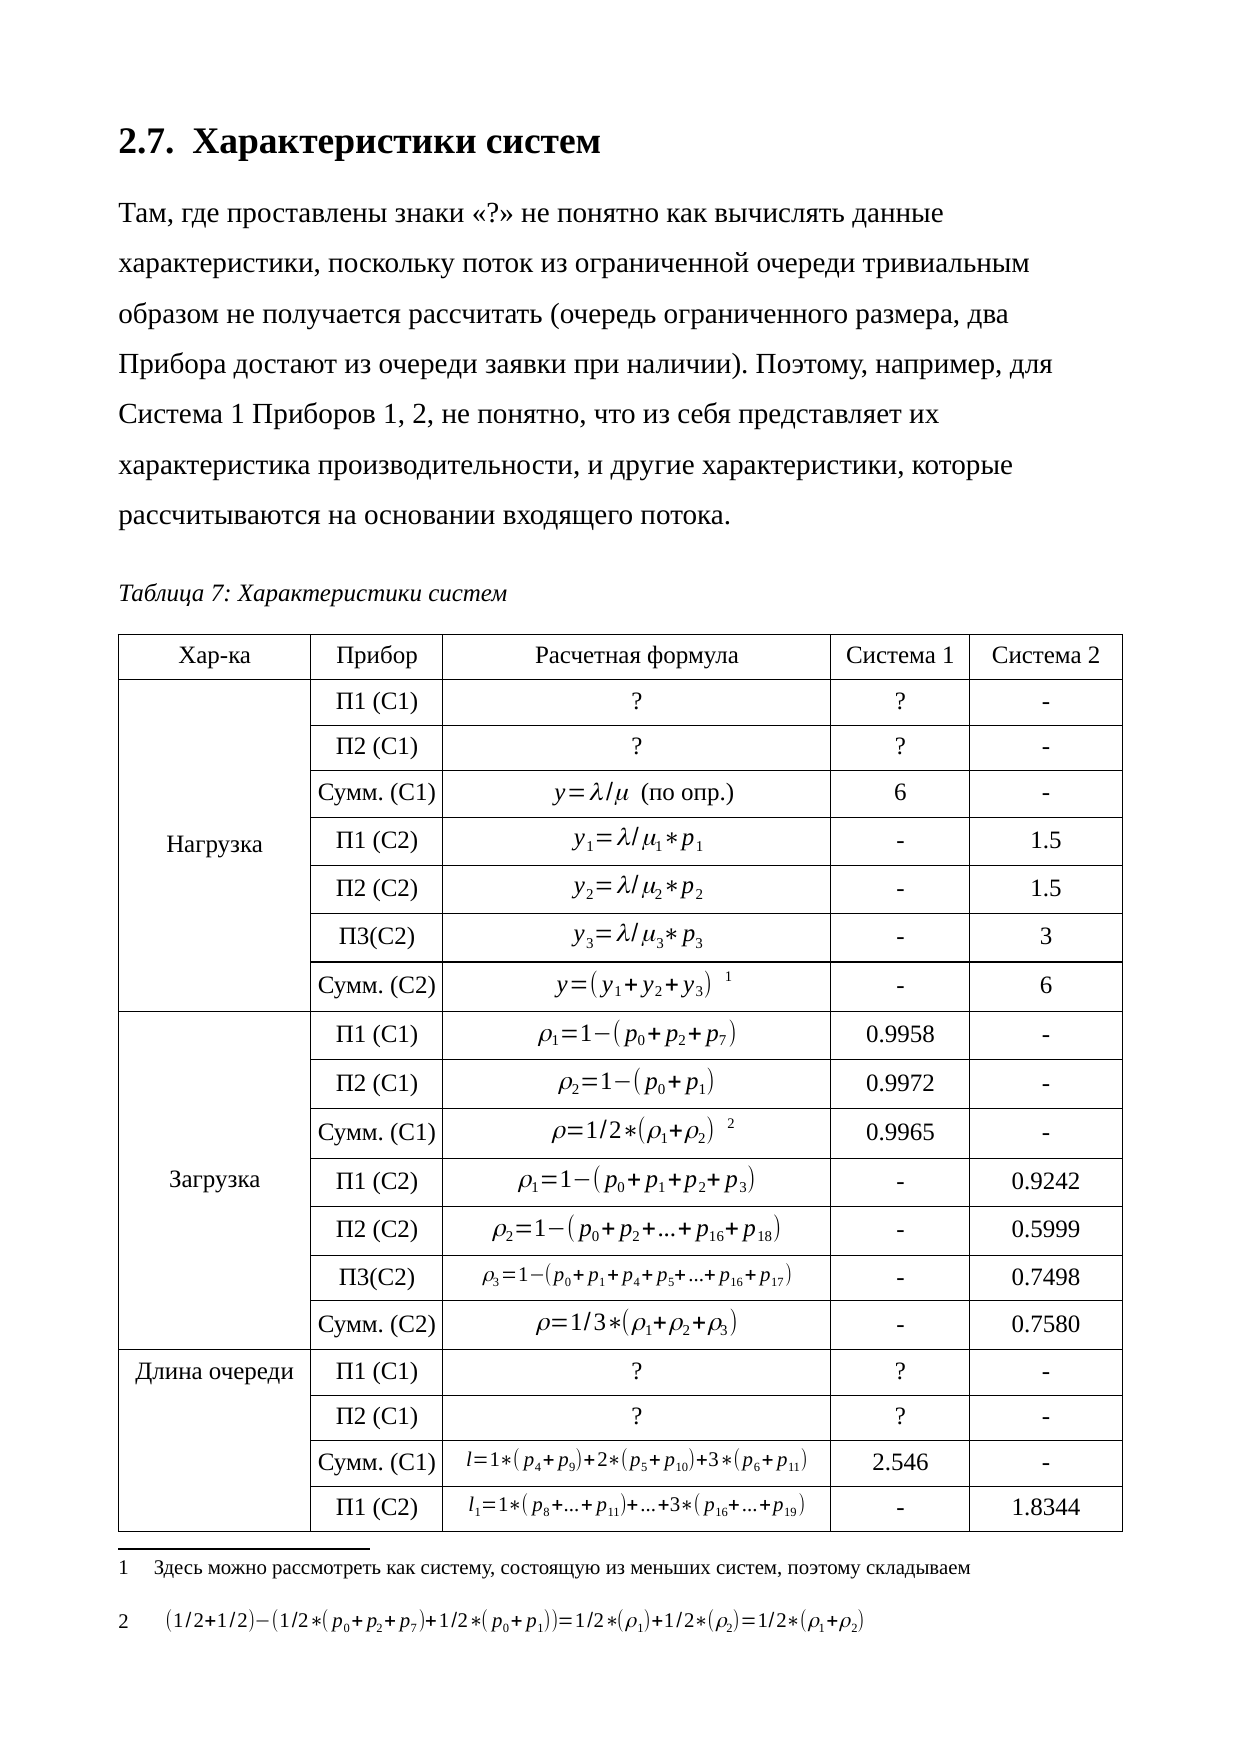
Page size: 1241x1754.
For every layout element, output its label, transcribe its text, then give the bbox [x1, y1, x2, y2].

table_cell ? [831, 1350, 969, 1395]
table_cell - [831, 866, 969, 913]
table_cell П2 (С1) [311, 1396, 442, 1440]
subtitle Характеристики систем [118, 118, 1122, 161]
table_cell - [831, 818, 969, 865]
table_cell - [970, 1441, 1122, 1486]
table_header Хар-ка [119, 635, 310, 679]
table_cell 0.5999 [970, 1207, 1122, 1255]
table_cell П2 (С2) [311, 1207, 442, 1255]
table_cell 3 [970, 914, 1122, 961]
table_cell [443, 1441, 830, 1486]
table_cell 1.5 [970, 866, 1122, 913]
table_cell - [831, 1487, 969, 1531]
table_cell [443, 1060, 830, 1108]
table_cell - [831, 1207, 969, 1255]
table_cell 0.7498 [970, 1256, 1122, 1300]
table_cell [443, 1301, 830, 1349]
table_cell П2 (С1) [311, 1060, 442, 1108]
table_cell Сумм. (С1) [311, 1441, 442, 1486]
table_cell - [831, 914, 969, 961]
table_cell П1 (С1) [311, 1012, 442, 1059]
table_cell - [831, 1159, 969, 1206]
table_cell - [831, 1301, 969, 1349]
table_cell Сумм. (С1) [311, 771, 442, 817]
table_cell Загрузка [119, 1012, 310, 1349]
table_cell 0.7580 [970, 1301, 1122, 1349]
table_cell [443, 866, 830, 913]
table_cell П3(С2) [311, 914, 442, 961]
table_cell [443, 1207, 830, 1255]
table_cell [443, 914, 830, 961]
table_cell - [970, 1012, 1122, 1059]
table_cell Сумм. (С1) [311, 1109, 442, 1157]
table_cell - [970, 1350, 1122, 1395]
table_cell [443, 963, 830, 1011]
table_cell (по опр.) [443, 771, 830, 817]
table_cell П3(С2) [311, 1256, 442, 1300]
table_cell - [970, 726, 1122, 770]
table_cell 6 [970, 963, 1122, 1011]
table_cell Длина очереди [119, 1350, 310, 1531]
table_cell [443, 1109, 830, 1157]
table_cell ? [831, 726, 969, 770]
table_cell 0.9958 [831, 1012, 969, 1059]
table_cell 6 [831, 771, 969, 817]
text Таблица 7: Характеристики систем [118, 578, 1122, 607]
table_cell П1 (С2) [311, 1487, 442, 1531]
table_cell - [970, 771, 1122, 817]
table_cell - [831, 963, 969, 1011]
table_cell - [970, 1396, 1122, 1440]
table_cell П2 (С1) [311, 726, 442, 770]
text Там, где проставлены знаки «?» не понятно как вычислять данные характеристики, поскольку поток из ограниченной очереди тривиальным образом не получается рассчитать (очередь ограниченного размера, два Прибора достают из очереди заявки при наличии). Поэтому, например, для Система 1 Приборов 1, 2, не понятно, что из себя представляет их характеристика производительности, и другие характеристики, которые рассчитываются на основании входящего потока. [118, 195, 1122, 531]
table_cell П1 (С2) [311, 818, 442, 865]
table_cell П1 (С1) [311, 1350, 442, 1395]
table_cell 1.5 [970, 818, 1122, 865]
table_cell Нагрузка [119, 680, 310, 1011]
table_header Система 1 [831, 635, 969, 679]
table_cell [443, 1256, 830, 1300]
table_cell ? [443, 726, 830, 770]
table_cell [443, 1487, 830, 1531]
table_cell 0.9242 [970, 1159, 1122, 1206]
table_cell [443, 1012, 830, 1059]
table_header Прибор [311, 635, 442, 679]
table_cell [443, 1159, 830, 1206]
table_cell Сумм. (С2) [311, 963, 442, 1011]
table_cell П2 (С2) [311, 866, 442, 913]
table_cell 2.546 [831, 1441, 969, 1486]
table_cell 1.8344 [970, 1487, 1122, 1531]
table_header Расчетная формула [443, 635, 830, 679]
table_cell ? [443, 1350, 830, 1395]
table_cell - [970, 1109, 1122, 1157]
table_cell ? [443, 1396, 830, 1440]
table_cell П1 (С1) [311, 680, 442, 725]
table_cell ? [831, 680, 969, 725]
table_cell - [970, 1060, 1122, 1108]
table_cell П1 (С2) [311, 1159, 442, 1206]
table_header Система 2 [970, 635, 1122, 679]
table_cell Сумм. (С2) [311, 1301, 442, 1349]
table_cell 0.9965 [831, 1109, 969, 1157]
table_cell - [970, 680, 1122, 725]
table_cell ? [831, 1396, 969, 1440]
table_cell [443, 818, 830, 865]
table_cell ? [443, 680, 830, 725]
table_cell 0.9972 [831, 1060, 969, 1108]
table_cell - [831, 1256, 969, 1300]
